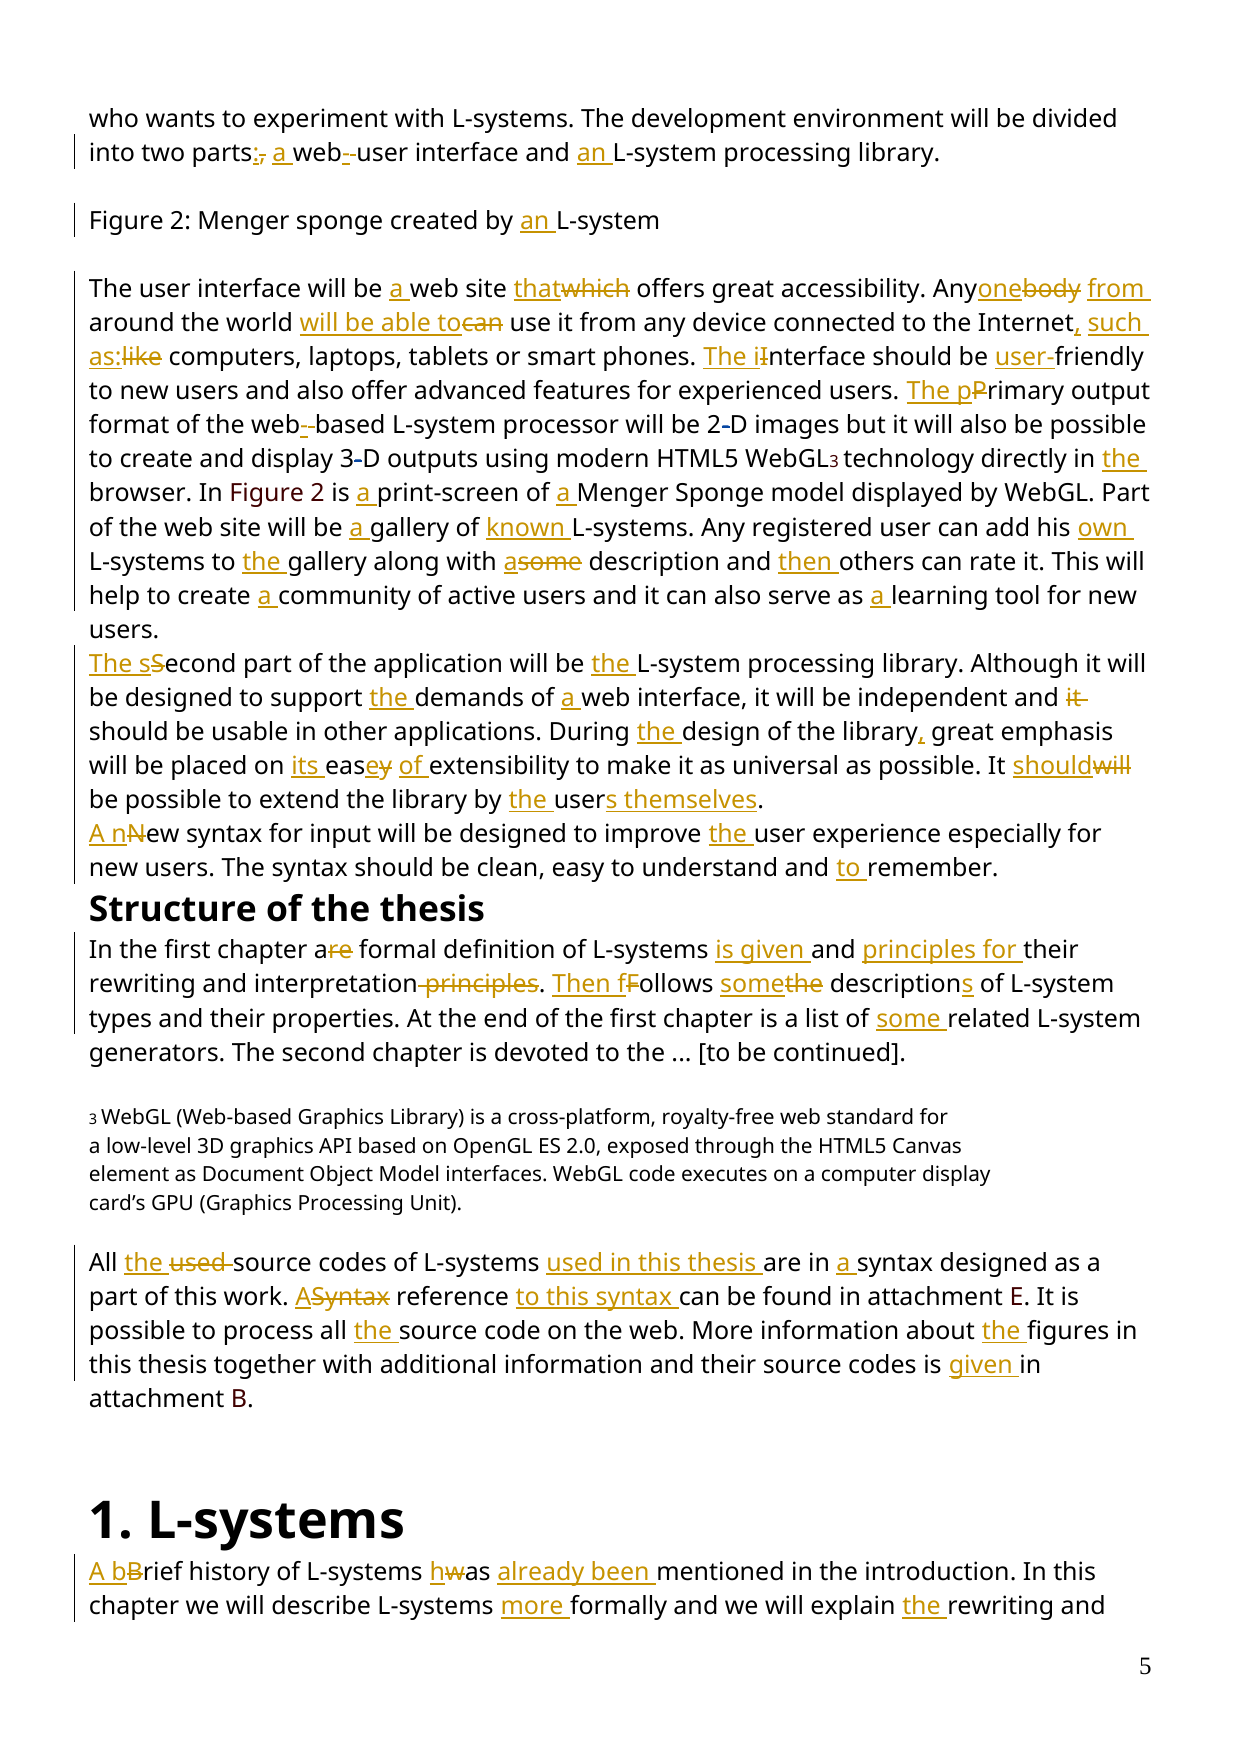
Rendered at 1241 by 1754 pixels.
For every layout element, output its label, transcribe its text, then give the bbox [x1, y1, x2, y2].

text Figure 2: Menger sponge created by an L-system [89, 203, 1152, 237]
text element as Document Object Model interfaces. WebGL code executes on a computer display [89, 1159, 1152, 1188]
text a low-level 3D graphics API based on OpenGL ES 2.0, exposed through the HTML5 Canvas [89, 1131, 1152, 1159]
text card’s GPU (Graphics Processing Unit). [89, 1188, 1152, 1216]
text In the first chapter a formal definition of L-systems is given and principles for their rewriting and interpretation. Then follows some descriptions of L-system types and their properties. At the end of the first chapter is a list of some related L-system generators. The second chapter is devoted to the ... [to be continued]. [89, 932, 1152, 1068]
text Structure of the thesis [89, 884, 1152, 932]
text The user interface will be a web site that offers great accessibility. Anyone from around the world will be able to use it from any device connected to the Internet, such as: computers, laptops, tablets or smart phones. The interface should be user-friendly to new users and also offer advanced features for experienced users. The primary output format of the web-based L-system processor will be 2D images but it will also be possible to create and display 3D outputs using modern HTML5 WebGL3 technology directly in the browser. In Figure 2 is a print-screen of a Menger Sponge model displayed by WebGL. Part of the web site will be a gallery of known L-systems. Any registered user can add his own L-systems to the gallery along with a description and then others can rate it. This will help to create a community of active users and it can also serve as a learning tool for new users. [89, 271, 1152, 645]
text The second part of the application will be the L-system processing library. Although it will be designed to support the demands of a web interface, it will be independent and should be usable in other applications. During the design of the library, great emphasis will be placed on its ease of extensibility to make it as universal as possible. It should be possible to extend the library by the users themselves. [89, 645, 1152, 816]
text 3 WebGL (Web-based Graphics Library) is a cross-platform, royalty-free web standard for [89, 1102, 1152, 1131]
text A new syntax for input will be designed to improve the user experience especially for new users. The syntax should be clean, easy to understand and to remember. [89, 816, 1152, 884]
text A brief history of L-systems has already been mentioned in the introduction. In this chapter we will describe L-systems more formally and we will explain the rewriting and [89, 1554, 1152, 1622]
text who wants to experiment with L-systems. The development environment will be divided into two parts: a web-user interface and an L-system processing library. [89, 100, 1152, 168]
text 1. L-systems [89, 1483, 1152, 1554]
text All the source codes of L-systems used in this thesis are in a syntax designed as a part of this work. A reference to this syntax can be found in attachment E. It is possible to process all the source code on the web. More information about the figures in this thesis together with additional information and their source codes is given in attachment B. [89, 1244, 1152, 1415]
